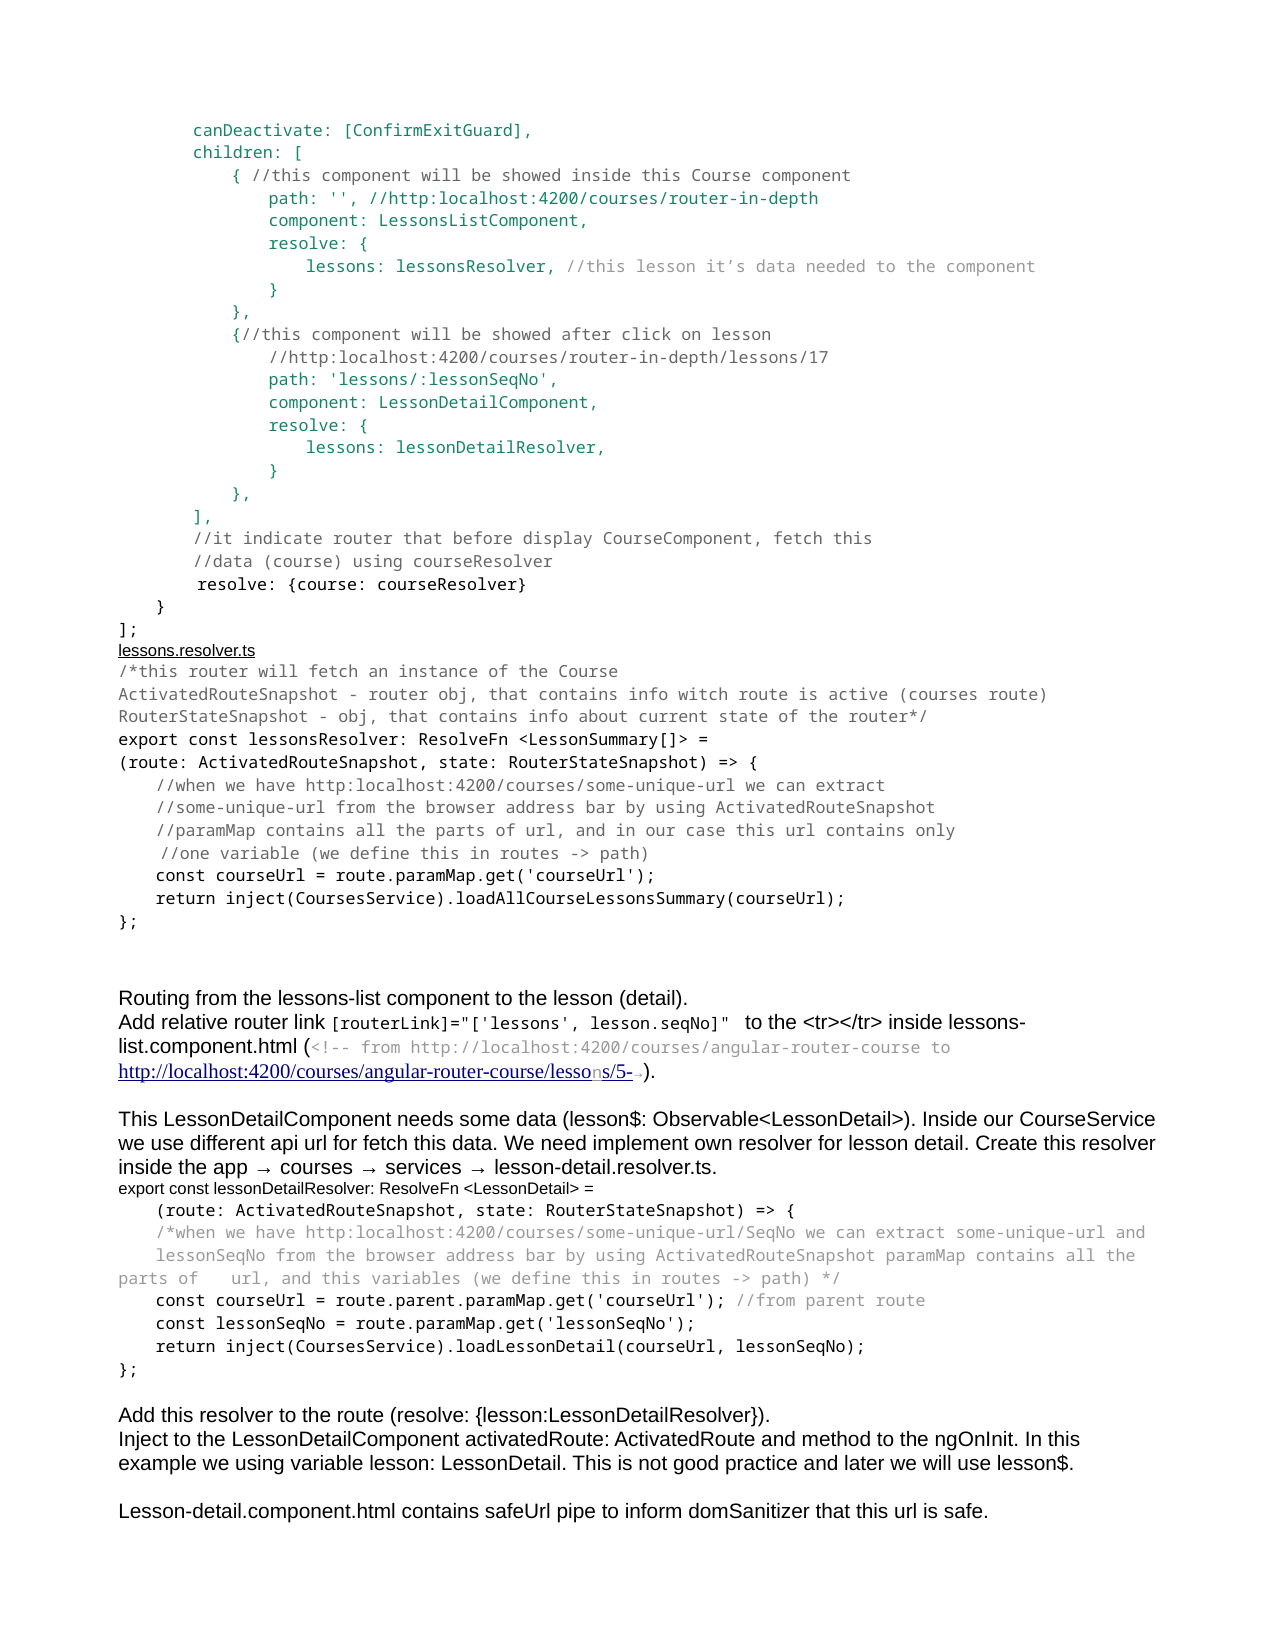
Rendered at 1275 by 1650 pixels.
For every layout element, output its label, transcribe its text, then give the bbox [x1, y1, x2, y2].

text resolve: { [118, 413, 1157, 436]
text /*when we have http:localhost:4200/courses/some-unique-url/SeqNo we can extract some-unique-url and lessonSeqNo from the browser address bar by using ActivatedRouteSnapshot paramMap contains all the parts of url, and this variables (we define this in routes -> path) */ [118, 1221, 1157, 1289]
text }; [118, 909, 1157, 932]
text { //this component will be showed inside this Course component [118, 163, 1157, 186]
text path: '', //http:localhost:4200/courses/router-in-depth [118, 186, 1157, 209]
text //it indicate router that before display CourseComponent, fetch this [118, 527, 1157, 549]
text } [118, 595, 1157, 618]
text Inject to the LessonDetailComponent activatedRoute: ActivatedRoute and method to the ngOnInit. In this example we using variable lesson: LessonDetail. This is not good practice and later we will use lesson$. [118, 1427, 1157, 1474]
text (route: ActivatedRouteSnapshot, state: RouterStateSnapshot) => { [118, 1198, 1157, 1221]
text canDeactivate: [ConfirmExitGuard], [118, 118, 1157, 141]
text return inject(CoursesService).loadLessonDetail(courseUrl, lessonSeqNo); [118, 1334, 1157, 1357]
text //one variable (we define this in routes -> path) [118, 841, 1157, 864]
text ActivatedRouteSnapshot - router obj, that contains info witch route is active (courses route) [118, 682, 1157, 705]
text //when we have http:localhost:4200/courses/some-unique-url we can extract [118, 773, 1157, 796]
text (route: ActivatedRouteSnapshot, state: RouterStateSnapshot) => { [118, 750, 1157, 773]
text resolve: { [118, 232, 1157, 254]
text lessons.resolver.ts [118, 640, 1157, 659]
text const courseUrl = route.parent.paramMap.get('courseUrl'); //from parent route [118, 1289, 1157, 1312]
text This LessonDetailComponent needs some data (lesson$: Observable<LessonDetail>). Inside our CourseService we use different api url for fetch this data. We need implement own resolver for lesson detail. Create this resolver inside the app → courses → services → lesson-detail.resolver.ts. [118, 1107, 1157, 1179]
text Lesson-detail.component.html contains safeUrl pipe to inform domSanitizer that this url is safe. [118, 1498, 1157, 1522]
text Routing from the lessons-list component to the lesson (detail). [118, 986, 1157, 1010]
text children: [ [118, 141, 1157, 163]
text //data (course) using courseResolver [118, 549, 1157, 572]
text export const lessonsResolver: ResolveFn <LessonSummary[]> = [118, 728, 1157, 750]
text const lessonSeqNo = route.paramMap.get('lessonSeqNo'); [118, 1312, 1157, 1334]
text const courseUrl = route.paramMap.get('courseUrl'); [118, 864, 1157, 887]
text //some-unique-url from the browser address bar by using ActivatedRouteSnapshot [118, 796, 1157, 818]
text lessons: lessonDetailResolver, [118, 436, 1157, 459]
text Add relative router link [routerLink]="['lessons', lesson.seqNo]" to the <tr></tr> inside lessons-list.component.html (<!-- from http://localhost:4200/courses/angular-router-course to http://localhost:4200/courses/angular-router-course/lessons/5-→). [118, 1010, 1157, 1083]
text /*this router will fetch an instance of the Course [118, 659, 1157, 682]
text ]; [118, 618, 1157, 640]
text }, [118, 481, 1157, 504]
text } [118, 277, 1157, 300]
text Add this resolver to the route (resolve: {lesson:LessonDetailResolver}). [118, 1403, 1157, 1427]
text lessons: lessonsResolver, //this lesson it’s data needed to the component [118, 254, 1157, 277]
text } [118, 459, 1157, 481]
text RouterStateSnapshot - obj, that contains info about current state of the router*/ [118, 705, 1157, 728]
text component: LessonsListComponent, [118, 209, 1157, 232]
text }, [118, 300, 1157, 322]
text }; [118, 1357, 1157, 1380]
text ], [118, 504, 1157, 527]
text component: LessonDetailComponent, [118, 391, 1157, 413]
text resolve: {course: courseResolver} [118, 572, 1157, 595]
text return inject(CoursesService).loadAllCourseLessonsSummary(courseUrl); [118, 887, 1157, 909]
text export const lessonDetailResolver: ResolveFn <LessonDetail> = [118, 1179, 1157, 1198]
text {//this component will be showed after click on lesson [118, 322, 1157, 345]
text //http:localhost:4200/courses/router-in-depth/lessons/17 [118, 345, 1157, 368]
text //paramMap contains all the parts of url, and in our case this url contains only [118, 818, 1157, 841]
text path: 'lessons/:lessonSeqNo', [118, 368, 1157, 391]
